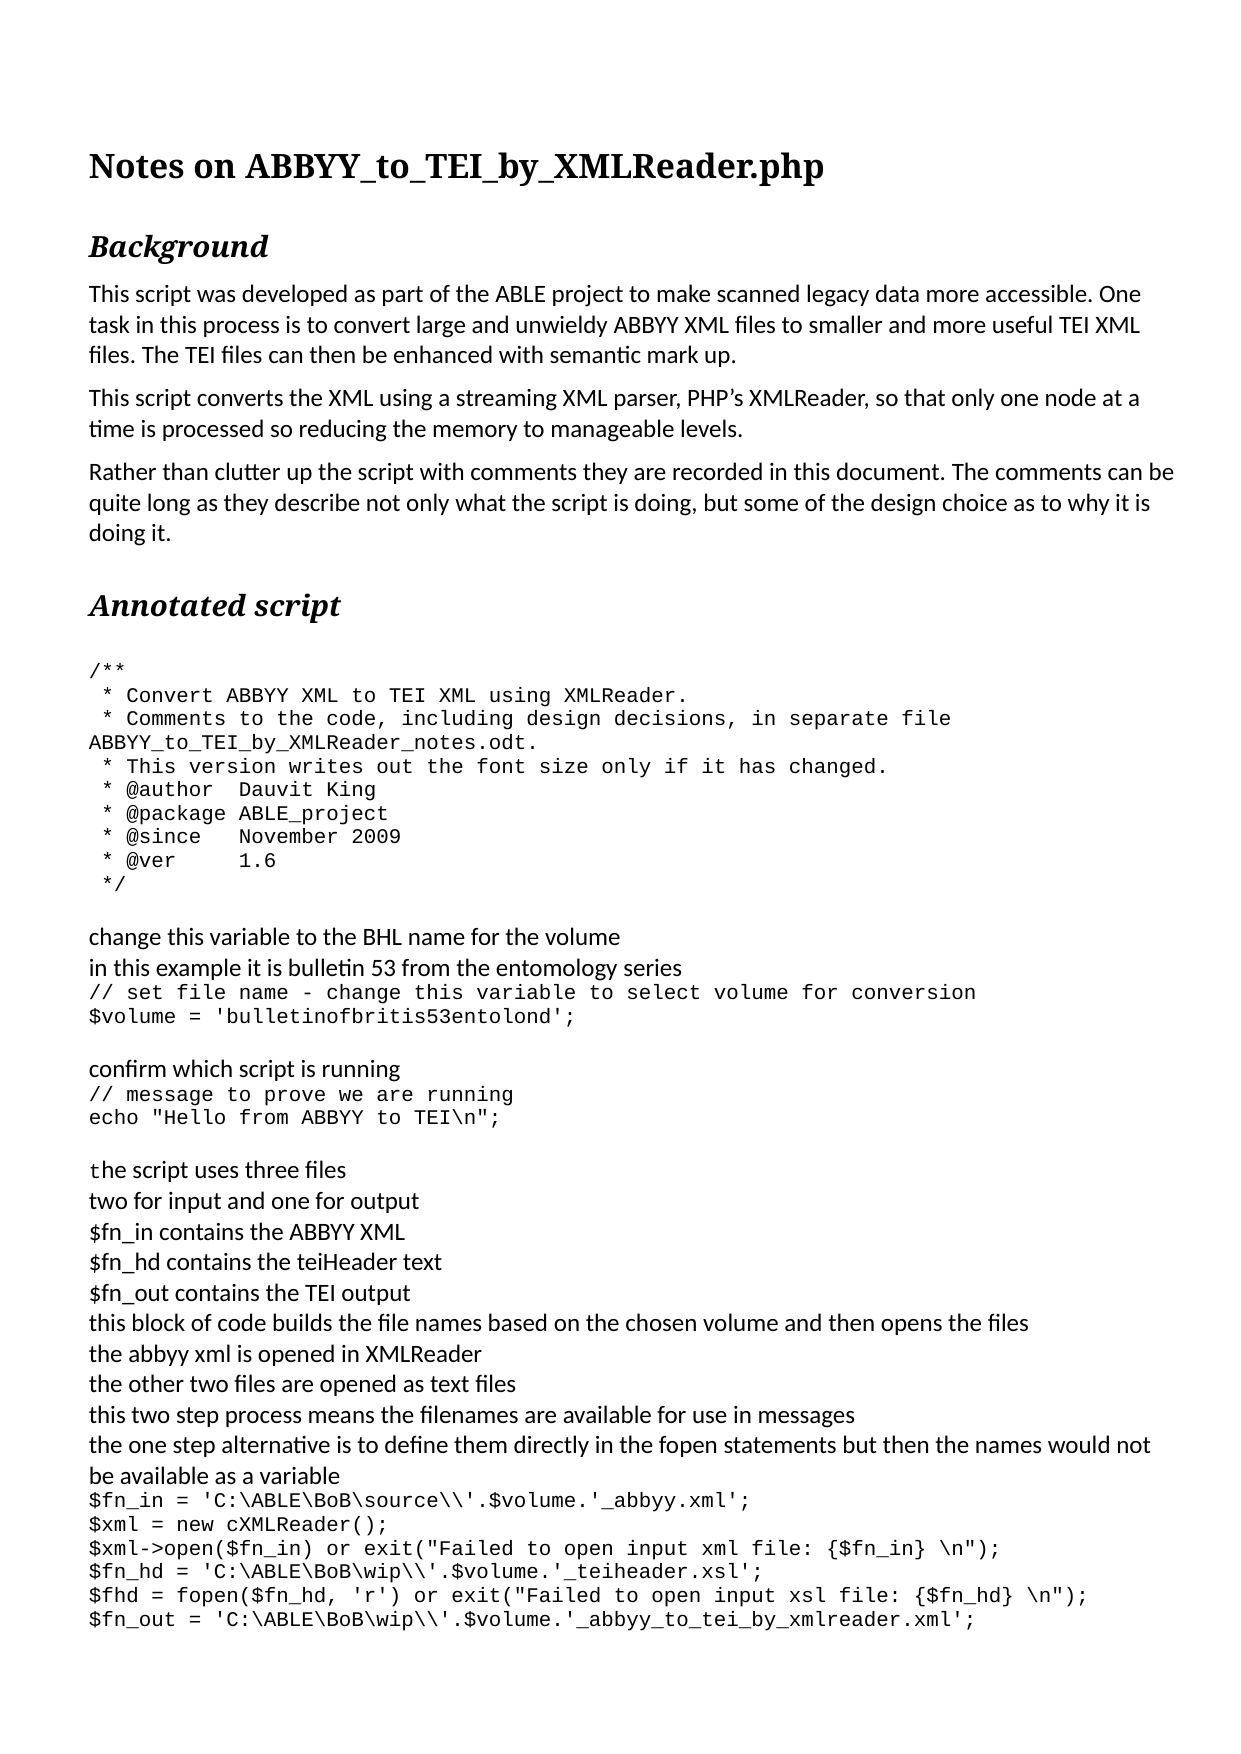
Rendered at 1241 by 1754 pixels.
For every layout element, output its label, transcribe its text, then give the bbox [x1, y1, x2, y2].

text This script converts the XML using a streaming XML parser, PHP’s XMLReader, so that only one node at a time is processed so reducing the memory to manageable levels. [88, 383, 1181, 444]
text the one step alternative is to define them directly in the fopen statements but then the names would not be available as a variable [88, 1429, 1181, 1490]
text $fn_in contains the ABBYY XML [88, 1216, 1181, 1246]
text two for input and one for output [88, 1185, 1181, 1216]
text This script was developed as part of the ABLE project to make scanned legacy data more accessible. One task in this process is to convert large and unwieldy ABBYY XML files to smaller and more useful TEI XML files. The TEI files can then be enhanced with semantic mark up. [88, 278, 1181, 370]
text Rather than clutter up the script with comments they are recorded in this document. The comments can be quite long as they describe not only what the script is doing, but some of the design choice as to why it is doing it. [88, 456, 1181, 548]
text // set file name - change this variable to select volume for conversion $volume = 'bulletinofbritis53entolond'; confirm which script is running [88, 982, 1181, 1084]
text $fn_out contains the TEI output [88, 1277, 1181, 1307]
text /** * Convert ABBYY XML to TEI XML using XMLReader. * Comments to the code, including design decisions, in separate file ABBYY_to_TEI_by_XMLReader_notes.odt. * This version writes out the font size only if it has changed. * @author Dauvit King * @package ABLE_project * @since November 2009 * @ver 1.6 */ change this variable to the BHL name for the volume [88, 661, 1181, 952]
text the other two files are opened as text files [88, 1368, 1181, 1399]
text $fn_hd contains the teiHeader text [88, 1246, 1181, 1277]
text this block of code builds the file names based on the chosen volume and then opens the files [88, 1307, 1181, 1338]
text // message to prove we are running echo "Hello from ABBYY to TEI\n"; the script uses three files [88, 1084, 1181, 1185]
text the abbyy xml is opened in XMLReader [88, 1338, 1181, 1368]
text in this example it is bulletin 53 from the entomology series [88, 952, 1181, 982]
subtitle Annotated script [88, 585, 1181, 625]
subtitle Background [88, 226, 1181, 266]
text $fn_in = 'C:\ABLE\BoB\source\\'.$volume.'_abbyy.xml'; $xml = new cXMLReader(); $xml->open($fn_in) or exit("Failed to open input xml file: {$fn_in} \n"); $fn_hd = 'C:\ABLE\BoB\wip\\'.$volume.'_teiheader.xsl'; $fhd = fopen($fn_hd, 'r') or exit("Failed to open input xsl file: {$fn_hd} \n"); $fn_out = 'C:\ABLE\BoB\wip\\'.$volume.'_abbyy_to_tei_by_xmlreader.xml'; [88, 1490, 1181, 1632]
text this two step process means the filenames are available for use in messages [88, 1399, 1181, 1429]
subtitle Notes on ABBYY_to_TEI_by_XMLReader.php [88, 143, 1181, 189]
